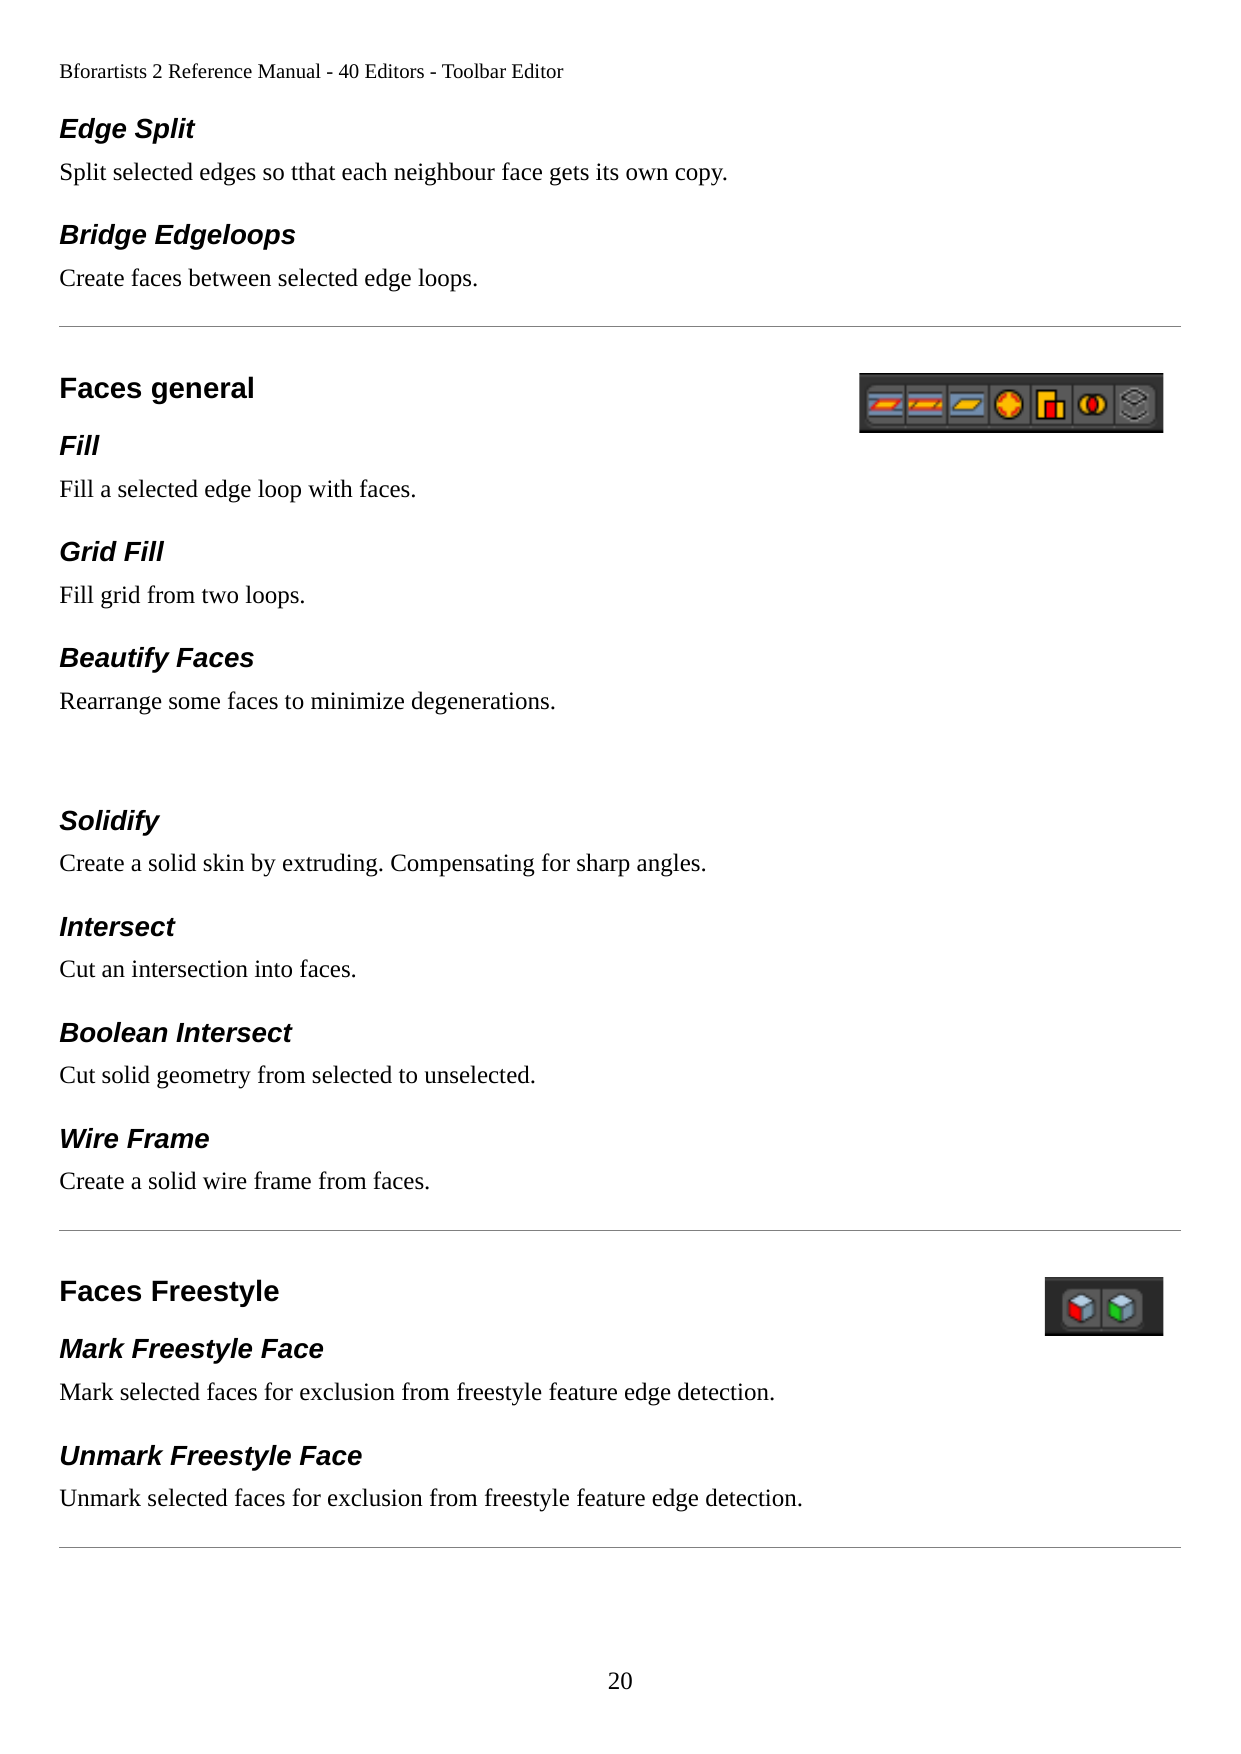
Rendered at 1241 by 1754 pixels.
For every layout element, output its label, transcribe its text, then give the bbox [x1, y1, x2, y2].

text Cut solid geometry from selected to unselected. [59, 1060, 1181, 1089]
subtitle Beautify Faces [59, 641, 1181, 673]
subtitle Boolean Intersect [59, 1016, 1181, 1048]
picture [1044, 1277, 1164, 1336]
subtitle Faces Freestyle [59, 1274, 1181, 1308]
text Split selected edges so tthat each neighbour face gets its own copy. [59, 157, 1181, 186]
subtitle Grid Fill [59, 535, 1181, 567]
subtitle Unmark Freestyle Face [59, 1439, 1181, 1471]
subtitle Fill [59, 429, 1181, 461]
text Unmark selected faces for exclusion from freestyle feature edge detection. [59, 1483, 1181, 1512]
text Create a solid skin by extruding. Compensating for sharp angles. [59, 848, 1181, 877]
picture [859, 373, 1164, 433]
text Create a solid wire frame from faces. [59, 1166, 1181, 1195]
subtitle Mark Freestyle Face [59, 1333, 1181, 1365]
subtitle Wire Frame [59, 1122, 1181, 1154]
subtitle Intersect [59, 910, 1181, 942]
subtitle Solidify [59, 804, 1181, 836]
text Fill a selected edge loop with faces. [59, 474, 1181, 503]
text Create faces between selected edge loops. [59, 263, 1181, 292]
text Cut an intersection into faces. [59, 954, 1181, 983]
text Fill grid from two loops. [59, 580, 1181, 608]
text Rearrange some faces to minimize degenerations. [59, 686, 1181, 714]
subtitle Edge Split [59, 113, 1181, 144]
subtitle Bridge Edgeloops [59, 218, 1181, 250]
text Mark selected faces for exclusion from freestyle feature edge detection. [59, 1377, 1181, 1406]
subtitle Faces general [59, 371, 1181, 404]
